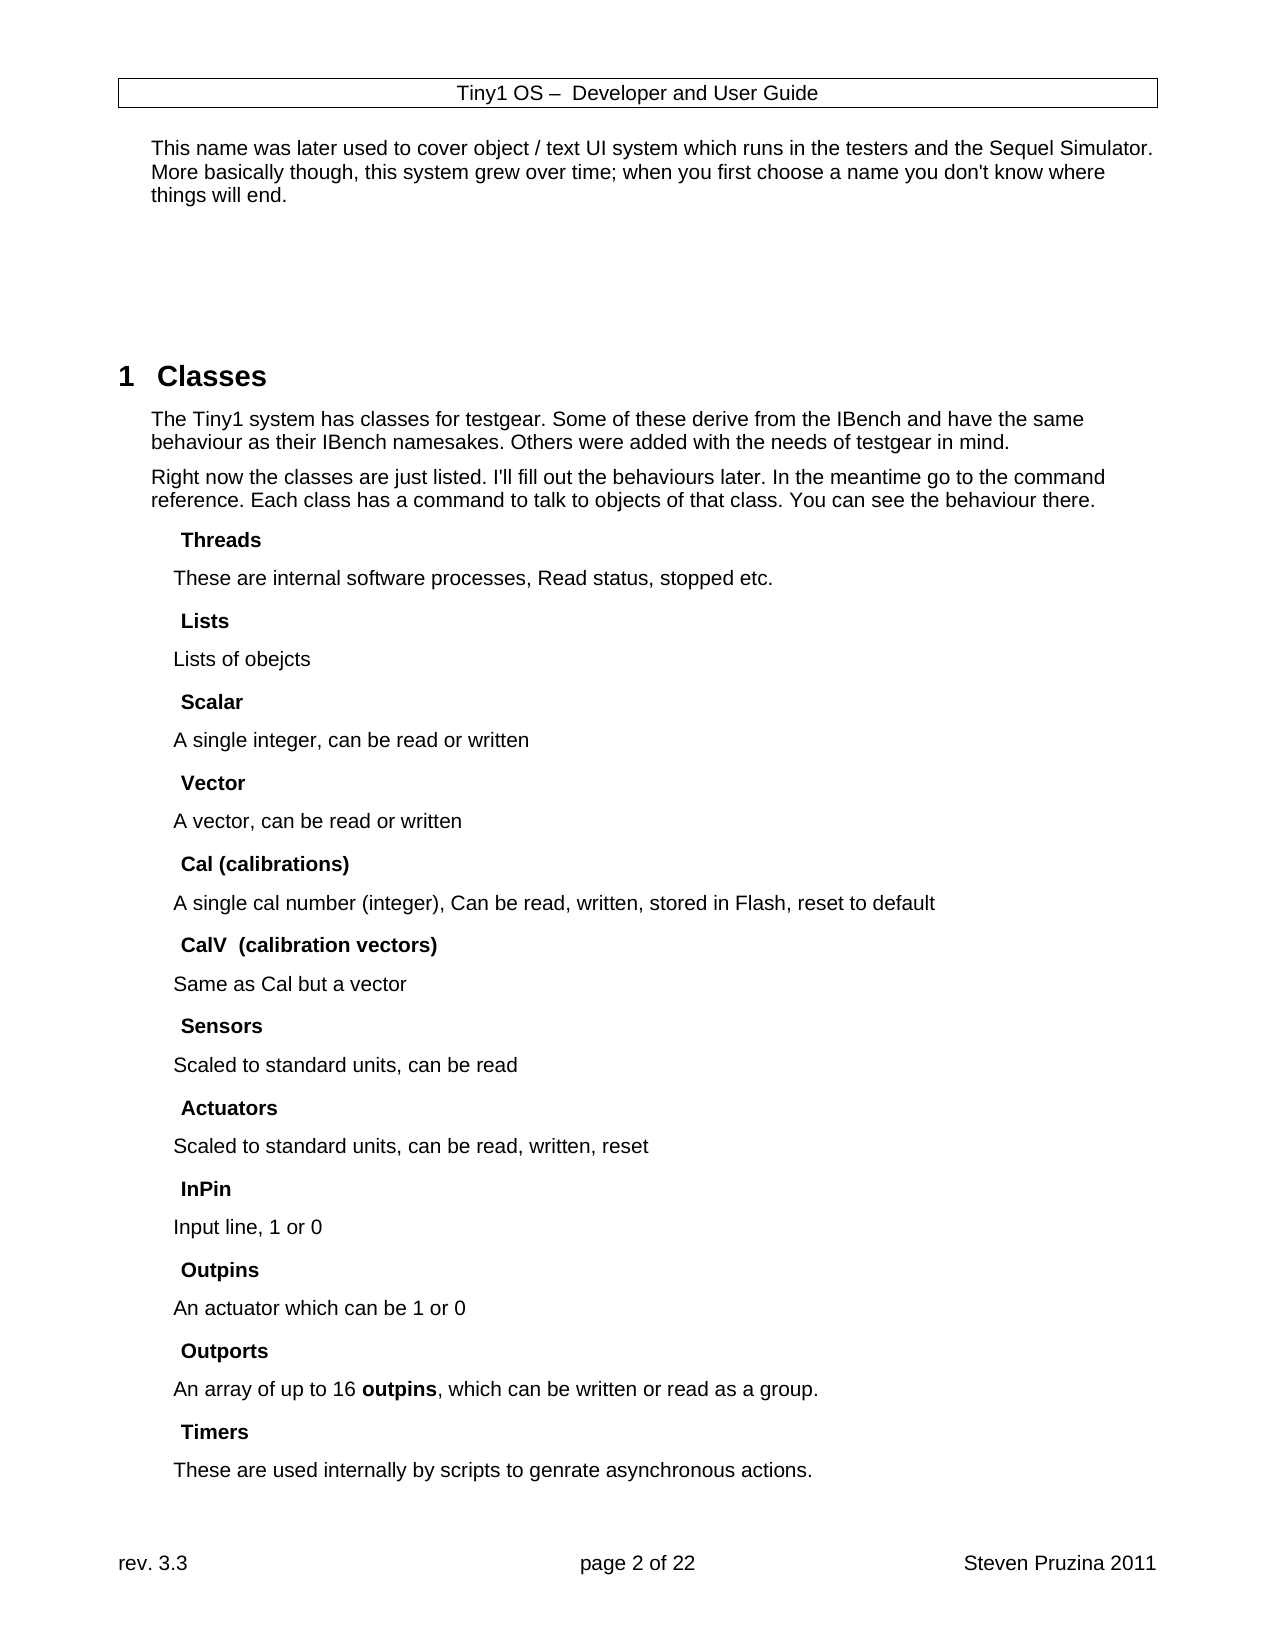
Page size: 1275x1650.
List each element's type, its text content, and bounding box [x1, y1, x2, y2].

text Input line, 1 or 0 [173, 1215, 1157, 1238]
subtitle InPin [181, 1177, 1157, 1200]
subtitle Outports [181, 1339, 1157, 1362]
subtitle Actuators [181, 1096, 1157, 1119]
text A single cal number (integer), Can be read, written, stored in Flash, reset to default [173, 891, 1157, 914]
subtitle Scalar [181, 691, 1157, 714]
text Right now the classes are just listed. I'll fill out the behaviours later. In the meantime go to the command reference. Each class has a command to talk to objects of that class. You can see the behaviour there. [151, 466, 1157, 512]
subtitle Timers [181, 1420, 1157, 1443]
subtitle Lists [181, 610, 1157, 633]
text An actuator which can be 1 or 0 [173, 1296, 1157, 1319]
text Same as Cal but a vector [173, 972, 1157, 995]
text An array of up to 16 outpins, which can be written or read as a group. [173, 1377, 1157, 1401]
subtitle Outpins [181, 1258, 1157, 1281]
text Lists of obejcts [173, 648, 1157, 671]
text These are used internally by scripts to genrate asynchronous actions. [173, 1458, 1157, 1482]
text This name was later used to cover object / text UI system which runs in the testers and the Sequel Simulator. More basically though, this system grew over time; when you first choose a name you don't know where things will end. [151, 137, 1157, 207]
subtitle Sensors [181, 1015, 1157, 1038]
text These are internal software processes, Read status, stopped etc. [173, 567, 1157, 590]
text Scaled to standard units, can be read, written, reset [173, 1134, 1157, 1157]
subtitle CalV (calibration vectors) [181, 934, 1157, 957]
text A single integer, can be read or written [173, 729, 1157, 752]
subtitle Cal (calibrations) [181, 853, 1157, 876]
subtitle Classes [118, 360, 1157, 392]
text A vector, can be read or written [173, 810, 1157, 833]
text The Tiny1 system has classes for testgear. Some of these derive from the IBench and have the same behaviour as their IBench namesakes. Others were added with the needs of testgear in mind. [151, 407, 1157, 454]
subtitle Threads [181, 529, 1157, 552]
subtitle Vector [181, 772, 1157, 795]
text Scaled to standard units, can be read [173, 1053, 1157, 1076]
